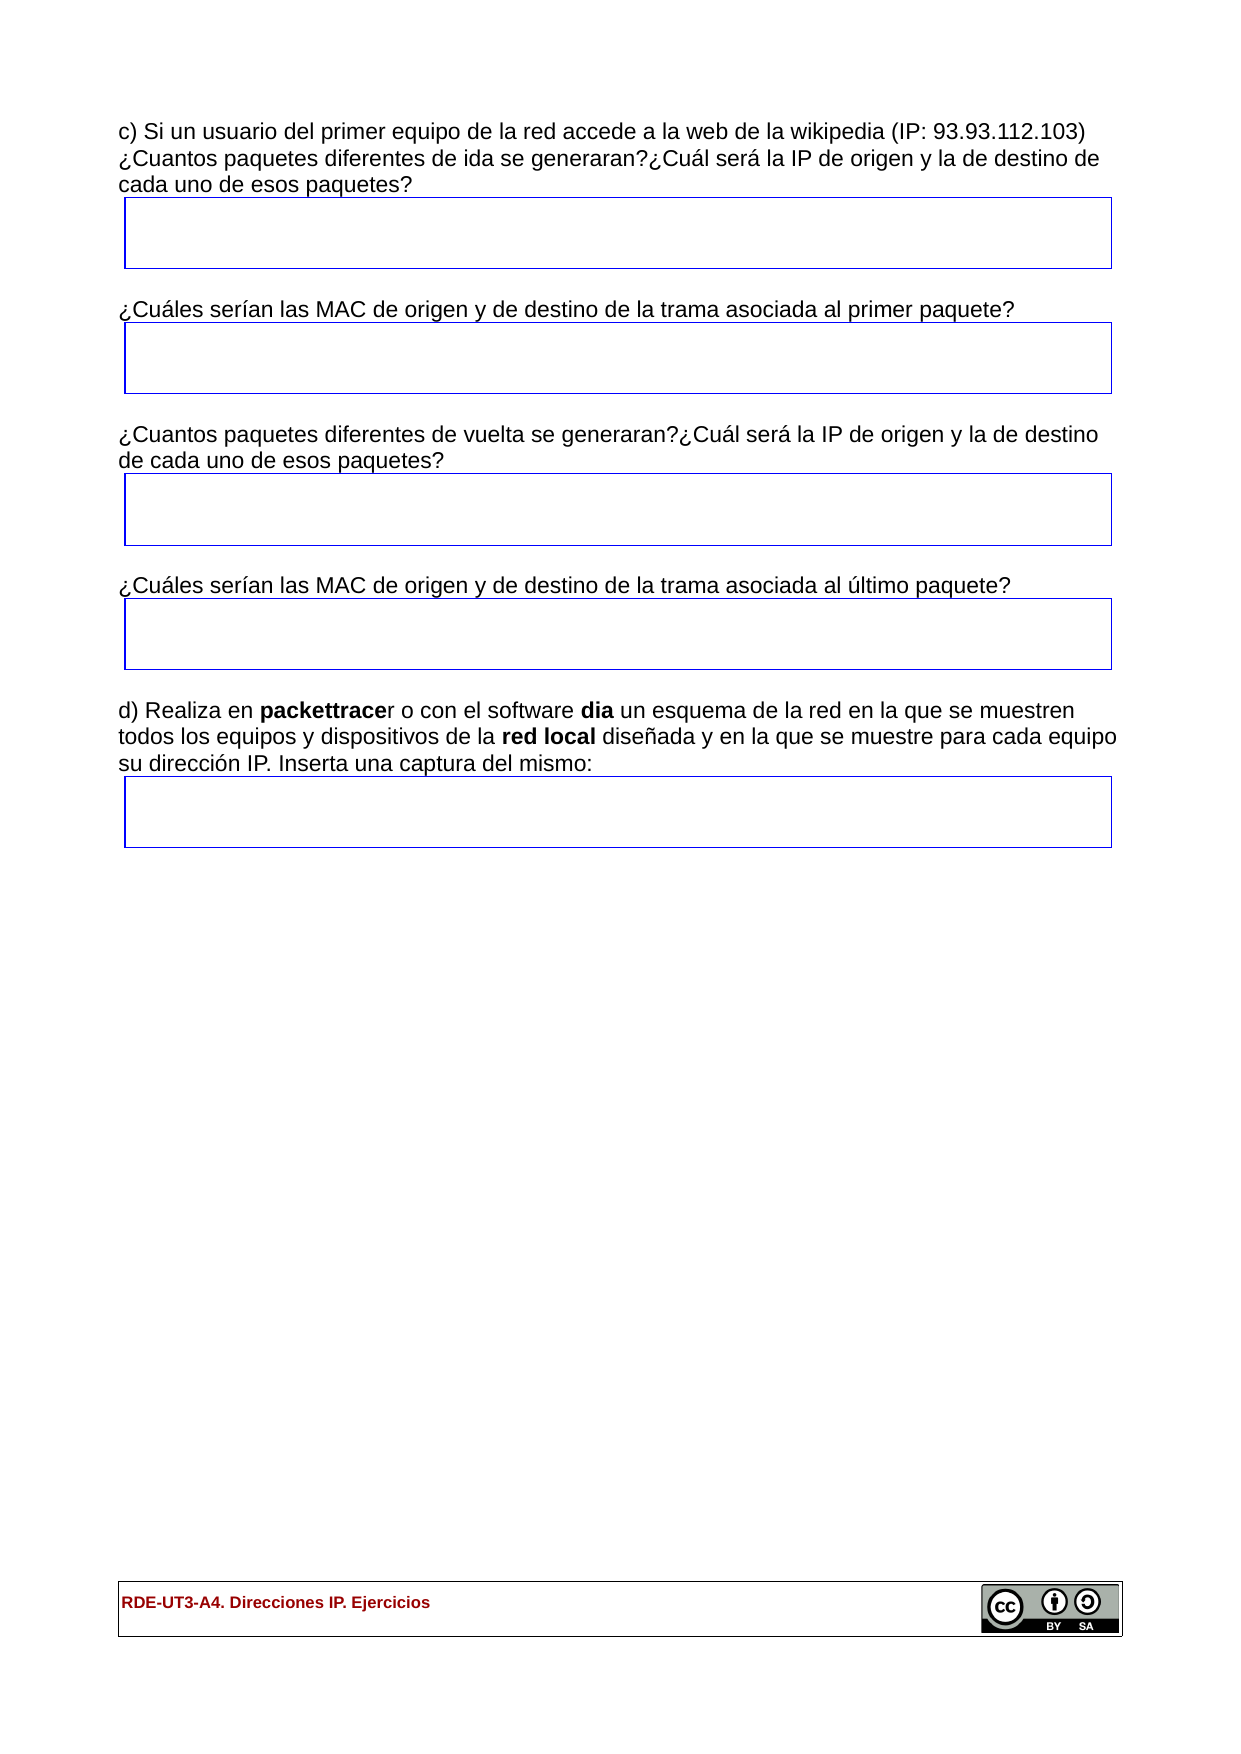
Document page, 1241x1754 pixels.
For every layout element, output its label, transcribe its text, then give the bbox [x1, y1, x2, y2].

text ¿Cuantos paquetes diferentes de ida se generaran?¿Cuál será la IP de origen y la de destino de cada uno de esos paquetes? [118, 144, 1122, 197]
table_header [126, 198, 1111, 268]
text ¿Cuantos paquetes diferentes de vuelta se generaran?¿Cuál será la IP de origen y la de destino de cada uno de esos paquetes? [118, 421, 1122, 473]
table_header [126, 777, 1111, 847]
table_header [126, 323, 1111, 393]
text ¿Cuáles serían las MAC de origen y de destino de la trama asociada al primer paquete? [118, 296, 1122, 322]
table_header [126, 474, 1111, 544]
picture [981, 1584, 1119, 1633]
text ¿Cuáles serían las MAC de origen y de destino de la trama asociada al último paquete? [118, 572, 1122, 598]
text c) Si un usuario del primer equipo de la red accede a la web de la wikipedia (IP: 93.93.112.103) [118, 118, 1122, 144]
table_header [126, 599, 1111, 669]
text d) Realiza en packettracer o con el software dia un esquema de la red en la que se muestren todos los equipos y dispositivos de la red local diseñada y en la que se muestre para cada equipo su dirección IP. Inserta una captura del mismo: [118, 697, 1122, 776]
